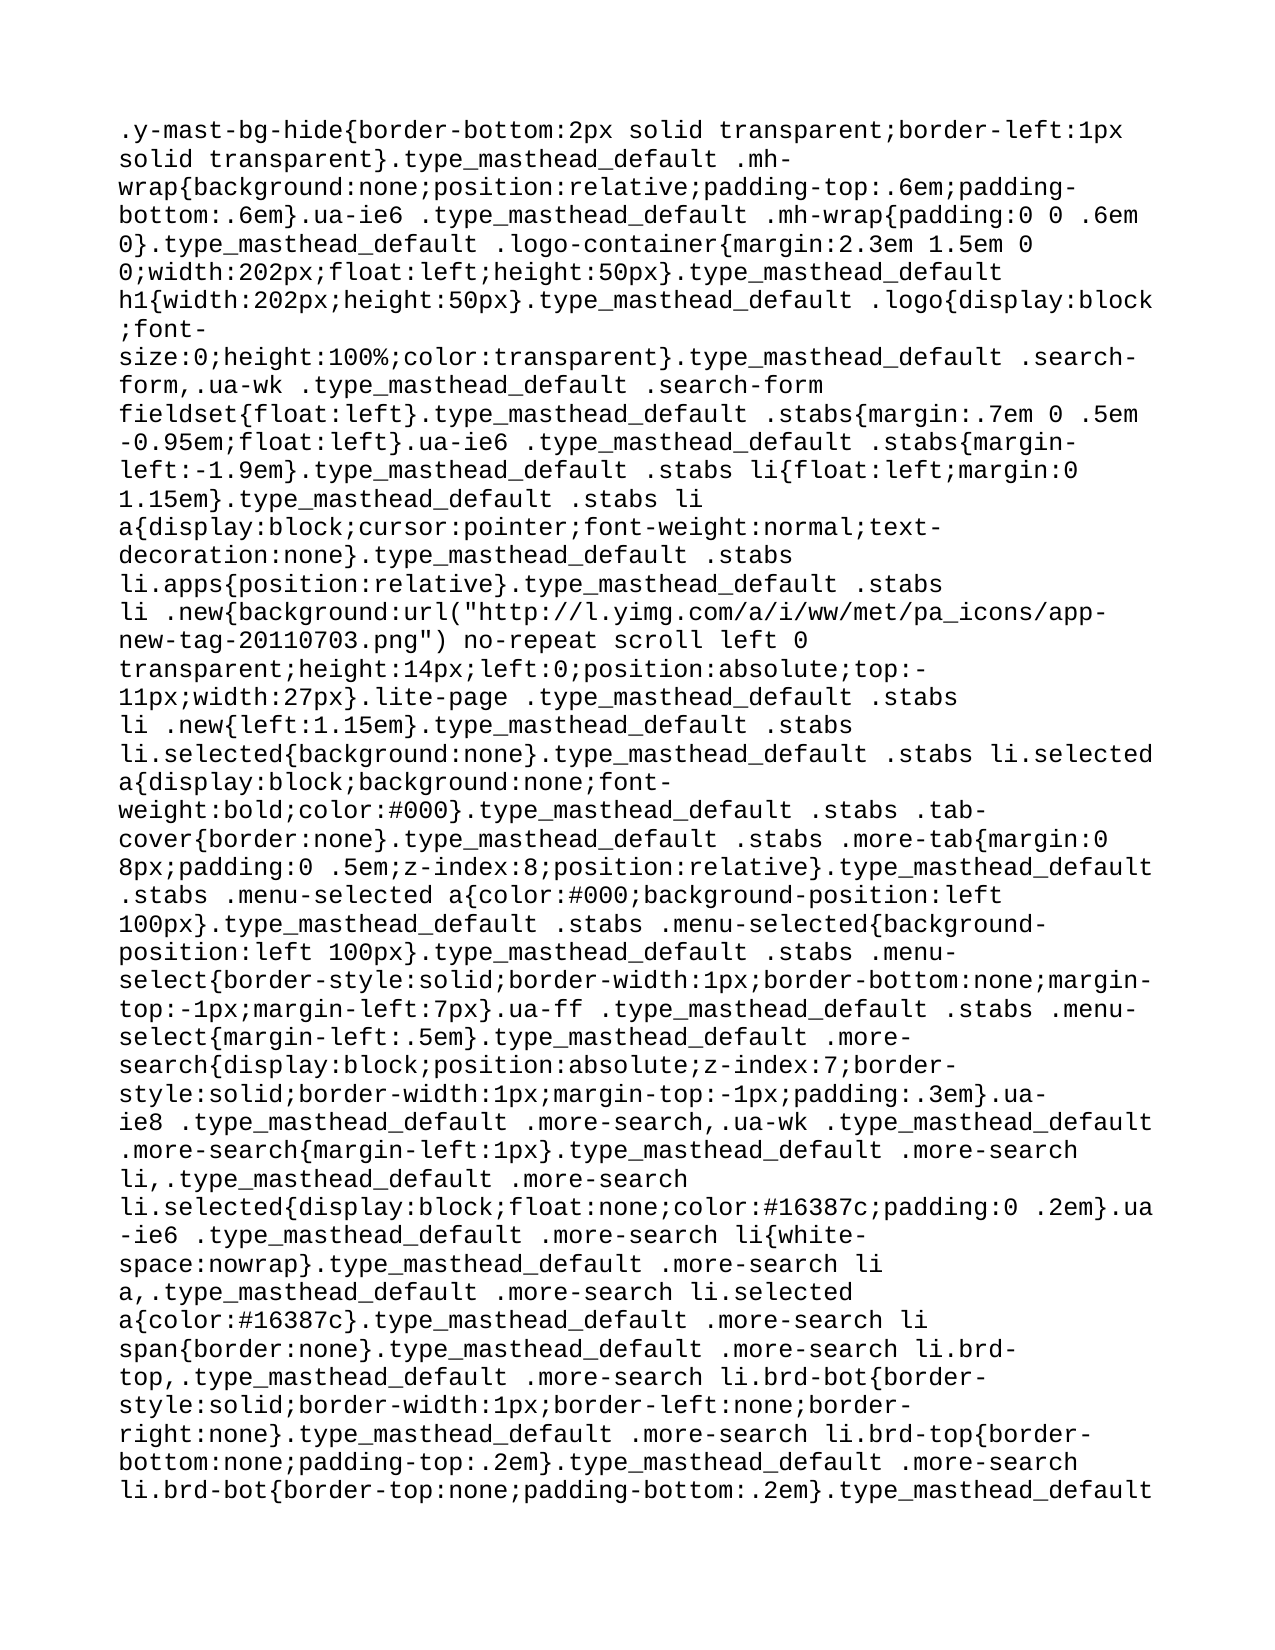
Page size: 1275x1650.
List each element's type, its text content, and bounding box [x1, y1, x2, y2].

text .y-mast-bg-hide{border-bottom:2px solid transparent;border-left:1px solid transparent}.type_masthead_default .mh-wrap{background:none;position:relative;padding-top:.6em;padding-bottom:.6em}.ua-ie6 .type_masthead_default .mh-wrap{padding:0 0 .6em 0}.type_masthead_default .logo-container{margin:2.3em 1.5em 0 0;width:202px;float:left;height:50px}.type_masthead_default h1{width:202px;height:50px}.type_masthead_default .logo{display:block;font-size:0;height:100%;color:transparent}.type_masthead_default .search-form,.ua-wk .type_masthead_default .search-form fieldset{float:left}.type_masthead_default .stabs{margin:.7em 0 .5em -0.95em;float:left}.ua-ie6 .type_masthead_default .stabs{margin-left:-1.9em}.type_masthead_default .stabs li{float:left;margin:0 1.15em}.type_masthead_default .stabs li a{display:block;cursor:pointer;font-weight:normal;text-decoration:none}.type_masthead_default .stabs li.apps{position:relative}.type_masthead_default .stabs li .new{background:url("http://l.yimg.com/a/i/ww/met/pa_icons/app-new-tag-20110703.png") no-repeat scroll left 0 transparent;height:14px;left:0;position:absolute;top:-11px;width:27px}.lite-page .type_masthead_default .stabs li .new{left:1.15em}.type_masthead_default .stabs li.selected{background:none}.type_masthead_default .stabs li.selected a{display:block;background:none;font-weight:bold;color:#000}.type_masthead_default .stabs .tab-cover{border:none}.type_masthead_default .stabs .more-tab{margin:0 8px;padding:0 .5em;z-index:8;position:relative}.type_masthead_default .stabs .menu-selected a{color:#000;background-position:left 100px}.type_masthead_default .stabs .menu-selected{background-position:left 100px}.type_masthead_default .stabs .menu-select{border-style:solid;border-width:1px;border-bottom:none;margin-top:-1px;margin-left:7px}.ua-ff .type_masthead_default .stabs .menu-select{margin-left:.5em}.type_masthead_default .more-search{display:block;position:absolute;z-index:7;border-style:solid;border-width:1px;margin-top:-1px;padding:.3em}.ua-ie8 .type_masthead_default .more-search,.ua-wk .type_masthead_default .more-search{margin-left:1px}.type_masthead_default .more-search li,.type_masthead_default .more-search li.selected{display:block;float:none;color:#16387c;padding:0 .2em}.ua-ie6 .type_masthead_default .more-search li{white-space:nowrap}.type_masthead_default .more-search li a,.type_masthead_default .more-search li.selected a{color:#16387c}.type_masthead_default .more-search li span{border:none}.type_masthead_default .more-search li.brd-top,.type_masthead_default .more-search li.brd-bot{border-style:solid;border-width:1px;border-left:none;border-right:none}.type_masthead_default .more-search li.brd-top{border-bottom:none;padding-top:.2em}.type_masthead_default .more-search li.brd-bot{border-top:none;padding-bottom:.2em}.type_masthead_default [118, 118, 1157, 1506]
